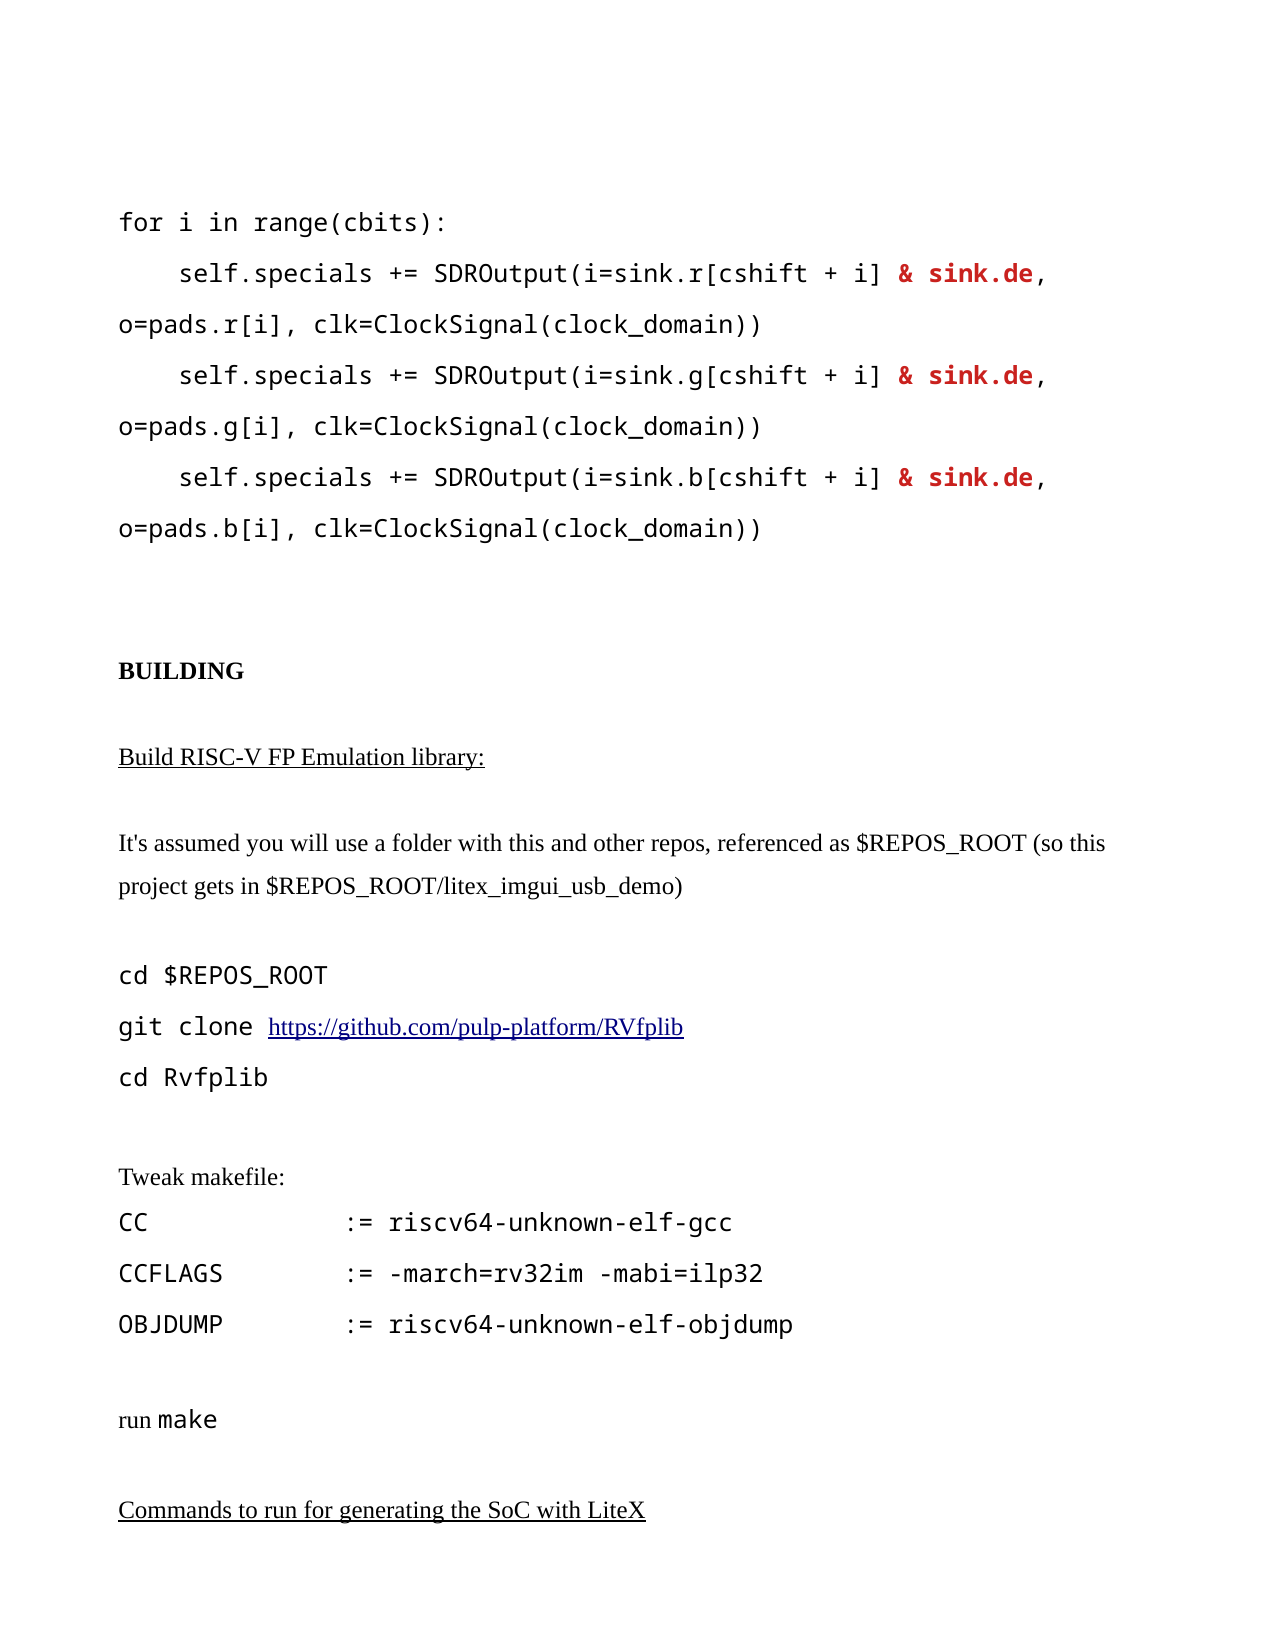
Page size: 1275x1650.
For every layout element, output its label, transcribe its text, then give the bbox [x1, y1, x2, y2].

text git clone https://github.com/pulp-platform/RVfplib [118, 1009, 1157, 1043]
text cd $REPOS_ROOT [118, 958, 1157, 992]
text OBJDUMP := riscv64-unknown-elf-objdump [118, 1307, 1157, 1341]
text Tweak makefile: [118, 1162, 1157, 1191]
text CCFLAGS := -march=rv32im -mabi=ilp32 [118, 1256, 1157, 1290]
text self.specials += SDROutput(i=sink.b[cshift + i] & sink.de, o=pads.b[i], clk=ClockSignal(clock_domain)) [118, 459, 1157, 545]
text It's assumed you will use a folder with this and other repos, referenced as $REPOS_ROOT (so this project gets in $REPOS_ROOT/litex_imgui_usb_demo) [118, 828, 1157, 900]
text for i in range(cbits): [118, 204, 1157, 238]
text self.specials += SDROutput(i=sink.g[cshift + i] & sink.de, o=pads.g[i], clk=ClockSignal(clock_domain)) [118, 357, 1157, 443]
text self.specials += SDROutput(i=sink.r[cshift + i] & sink.de, o=pads.r[i], clk=ClockSignal(clock_domain)) [118, 255, 1157, 341]
text BUILDING [118, 656, 1157, 684]
text Build RISC-V FP Emulation library: [118, 742, 1157, 771]
text CC := riscv64-unknown-elf-gcc [118, 1205, 1157, 1239]
text run make [118, 1401, 1157, 1435]
text Commands to run for generating the SoC with LiteX [118, 1495, 1157, 1524]
text cd Rvfplib [118, 1060, 1157, 1094]
